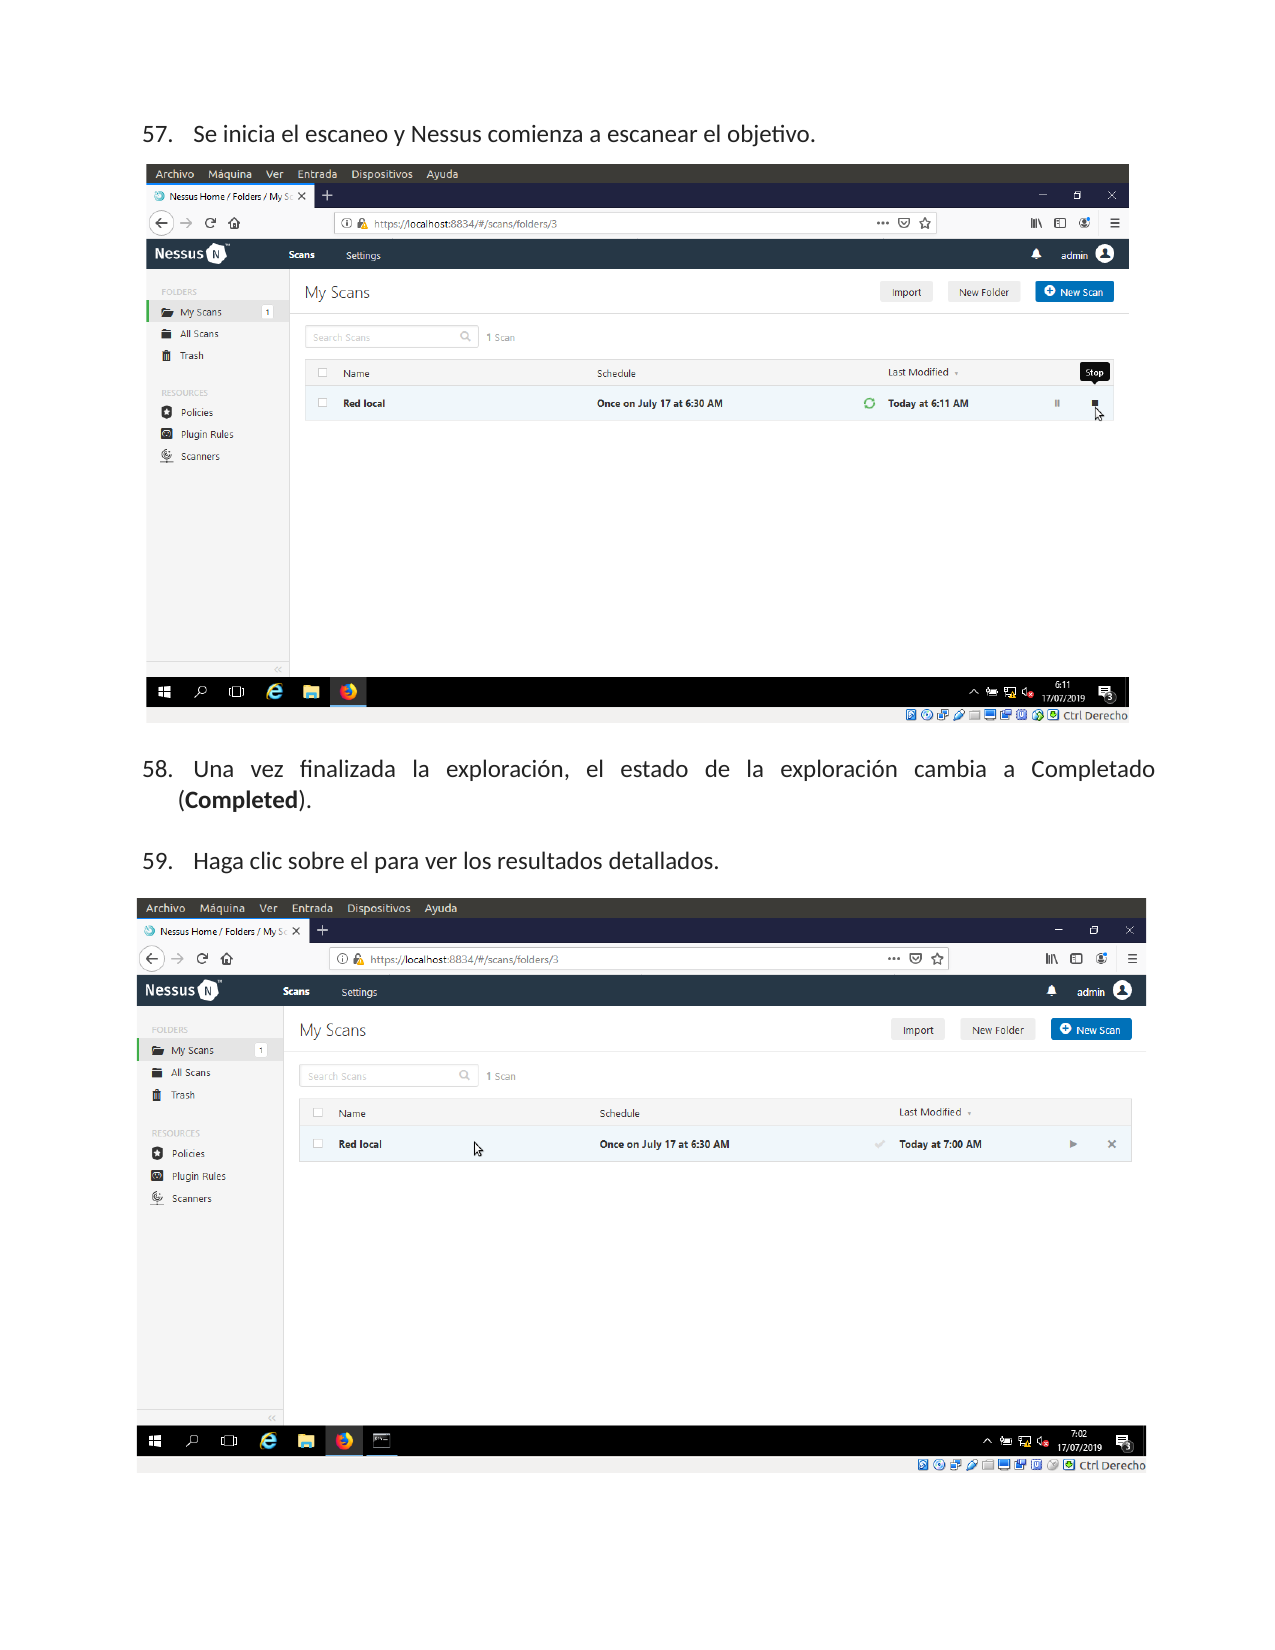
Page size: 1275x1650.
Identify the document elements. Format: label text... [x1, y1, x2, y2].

picture [136, 898, 1147, 1473]
picture [146, 164, 1129, 723]
list Se inicia el escaneo y Nessus comienza a escanear el objetivo. [142, 118, 1157, 149]
list Haga clic sobre el para ver los resultados detallados. [142, 845, 1157, 875]
list Una vez finalizada la exploración, el estado de la exploración cambia a Completado (Completed). [142, 753, 1157, 814]
